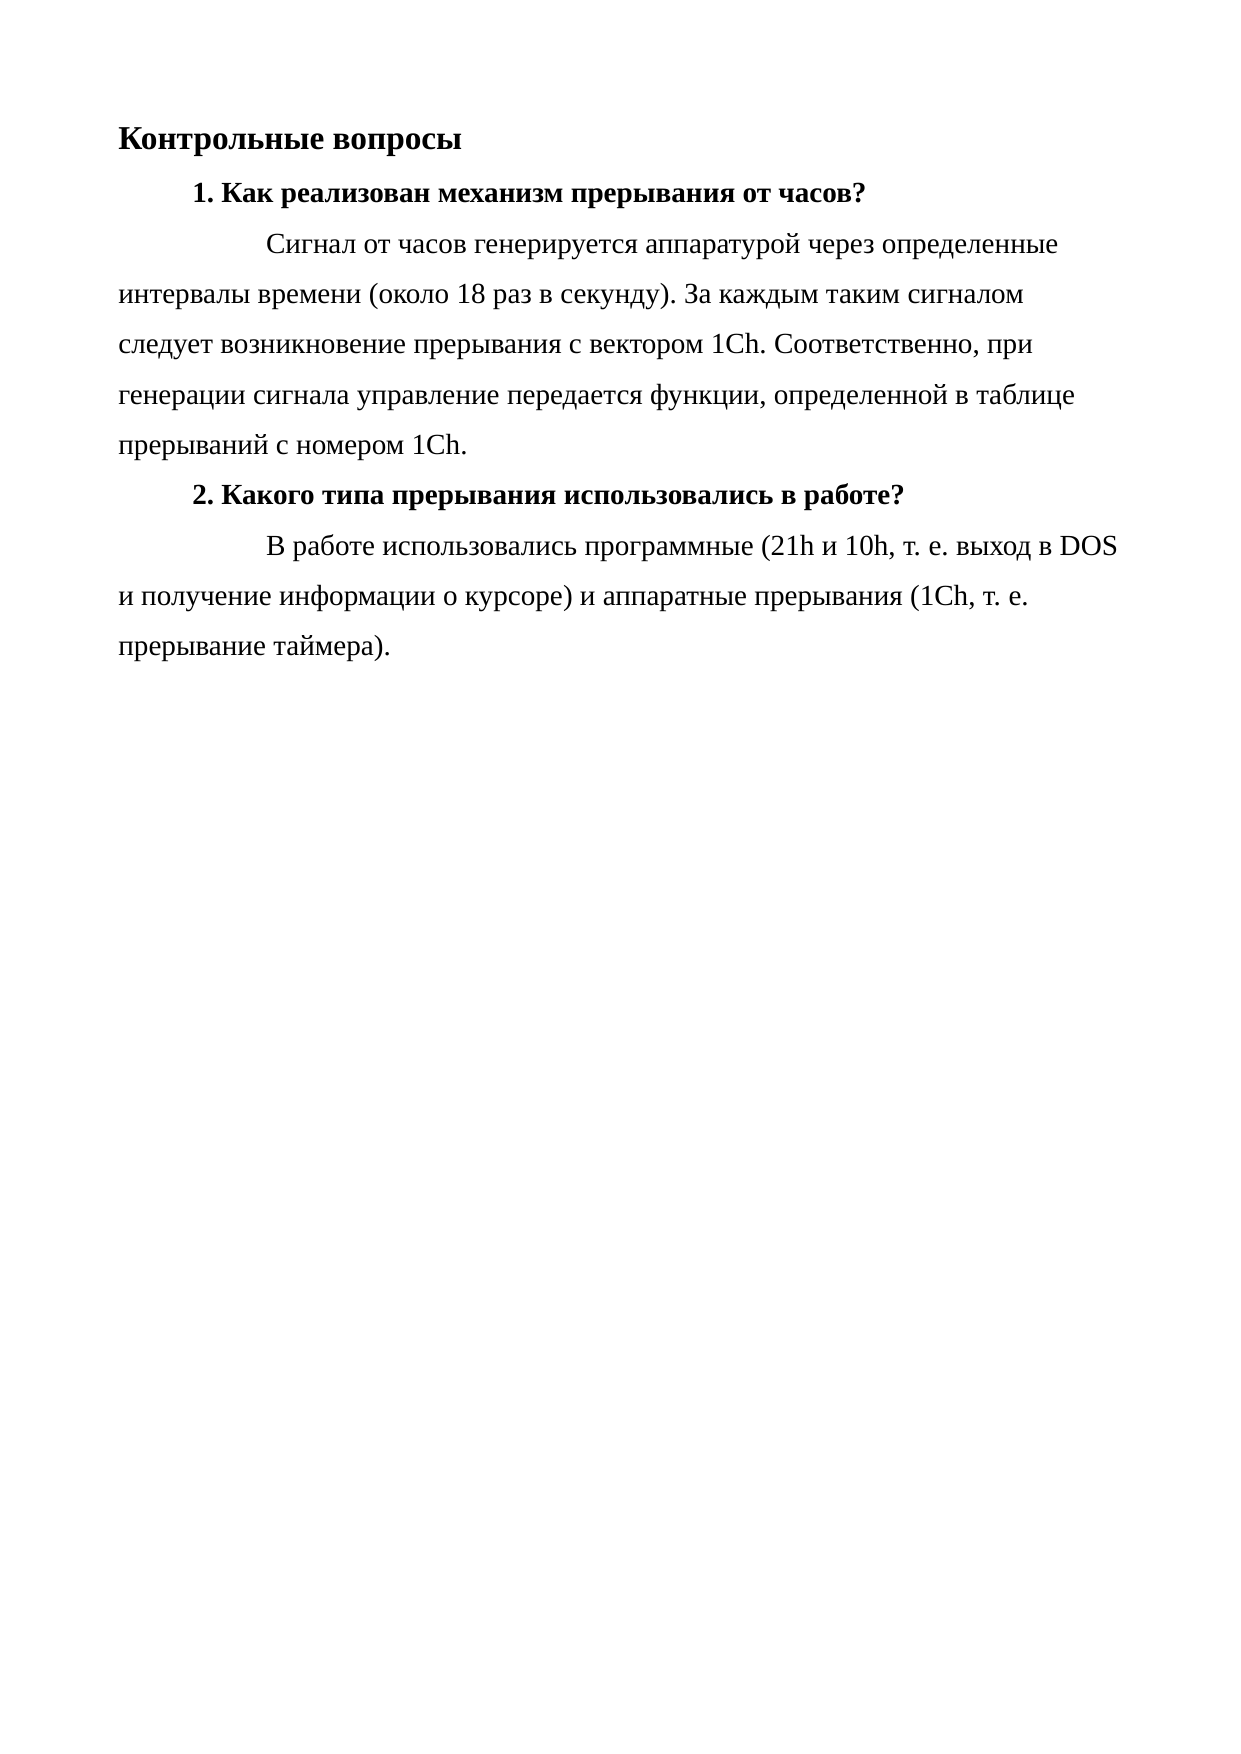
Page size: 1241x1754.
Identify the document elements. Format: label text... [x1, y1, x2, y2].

text 2. Какого типа прерывания использовались в работе? [118, 477, 1122, 511]
text В работе использовались программные (21h и 10h, т. е. выход в DOS и получение информации о курсоре) и аппаратные прерывания (1Ch, т. е. прерывание таймера). [118, 528, 1122, 662]
text Контрольные вопросы [118, 118, 1122, 156]
text Сигнал от часов генерируется аппаратурой через определенные интервалы времени (около 18 раз в секунду). За каждым таким сигналом следует возникновение прерывания с вектором 1Ch. Соответственно, при генерации сигнала управление передается функции, определенной в таблице прерываний с номером 1Ch. [118, 226, 1122, 461]
text 1. Как реализован механизм прерывания от часов? [118, 176, 1122, 209]
